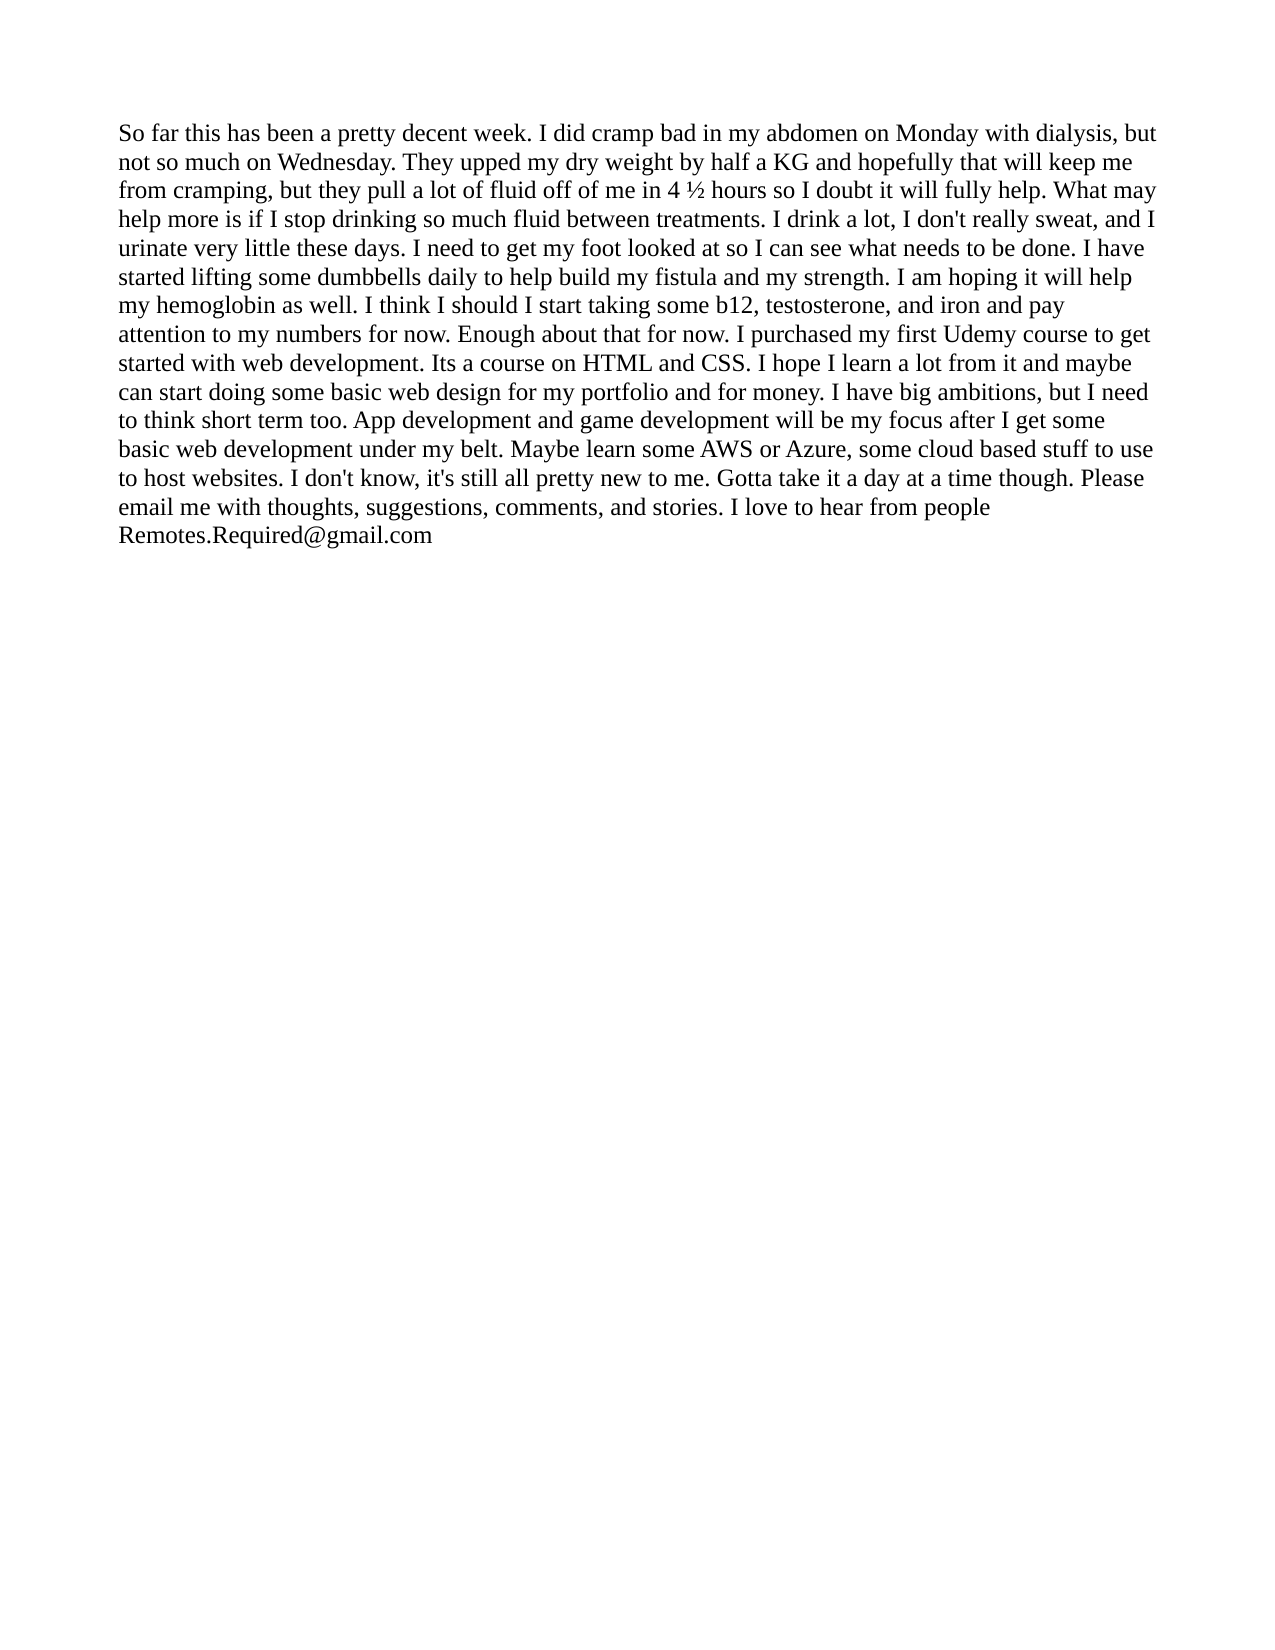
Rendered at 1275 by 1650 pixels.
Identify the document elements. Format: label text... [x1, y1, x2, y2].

text Remotes.Required@gmail.com [118, 521, 1157, 549]
text So far this has been a pretty decent week. I did cramp bad in my abdomen on Monday with dialysis, but not so much on Wednesday. They upped my dry weight by half a KG and hopefully that will keep me from cramping, but they pull a lot of fluid off of me in 4 ½ hours so I doubt it will fully help. What may help more is if I stop drinking so much fluid between treatments. I drink a lot, I don't really sweat, and I urinate very little these days. I need to get my foot looked at so I can see what needs to be done. I have started lifting some dumbbells daily to help build my fistula and my strength. I am hoping it will help my hemoglobin as well. I think I should I start taking some b12, testosterone, and iron and pay attention to my numbers for now. Enough about that for now. I purchased my first Udemy course to get started with web development. Its a course on HTML and CSS. I hope I learn a lot from it and maybe can start doing some basic web design for my portfolio and for money. I have big ambitions, but I need to think short term too. App development and game development will be my focus after I get some basic web development under my belt. Maybe learn some AWS or Azure, some cloud based stuff to use to host websites. I don't know, it's still all pretty new to me. Gotta take it a day at a time though. Please email me with thoughts, suggestions, comments, and stories. I love to hear from people [118, 118, 1157, 521]
